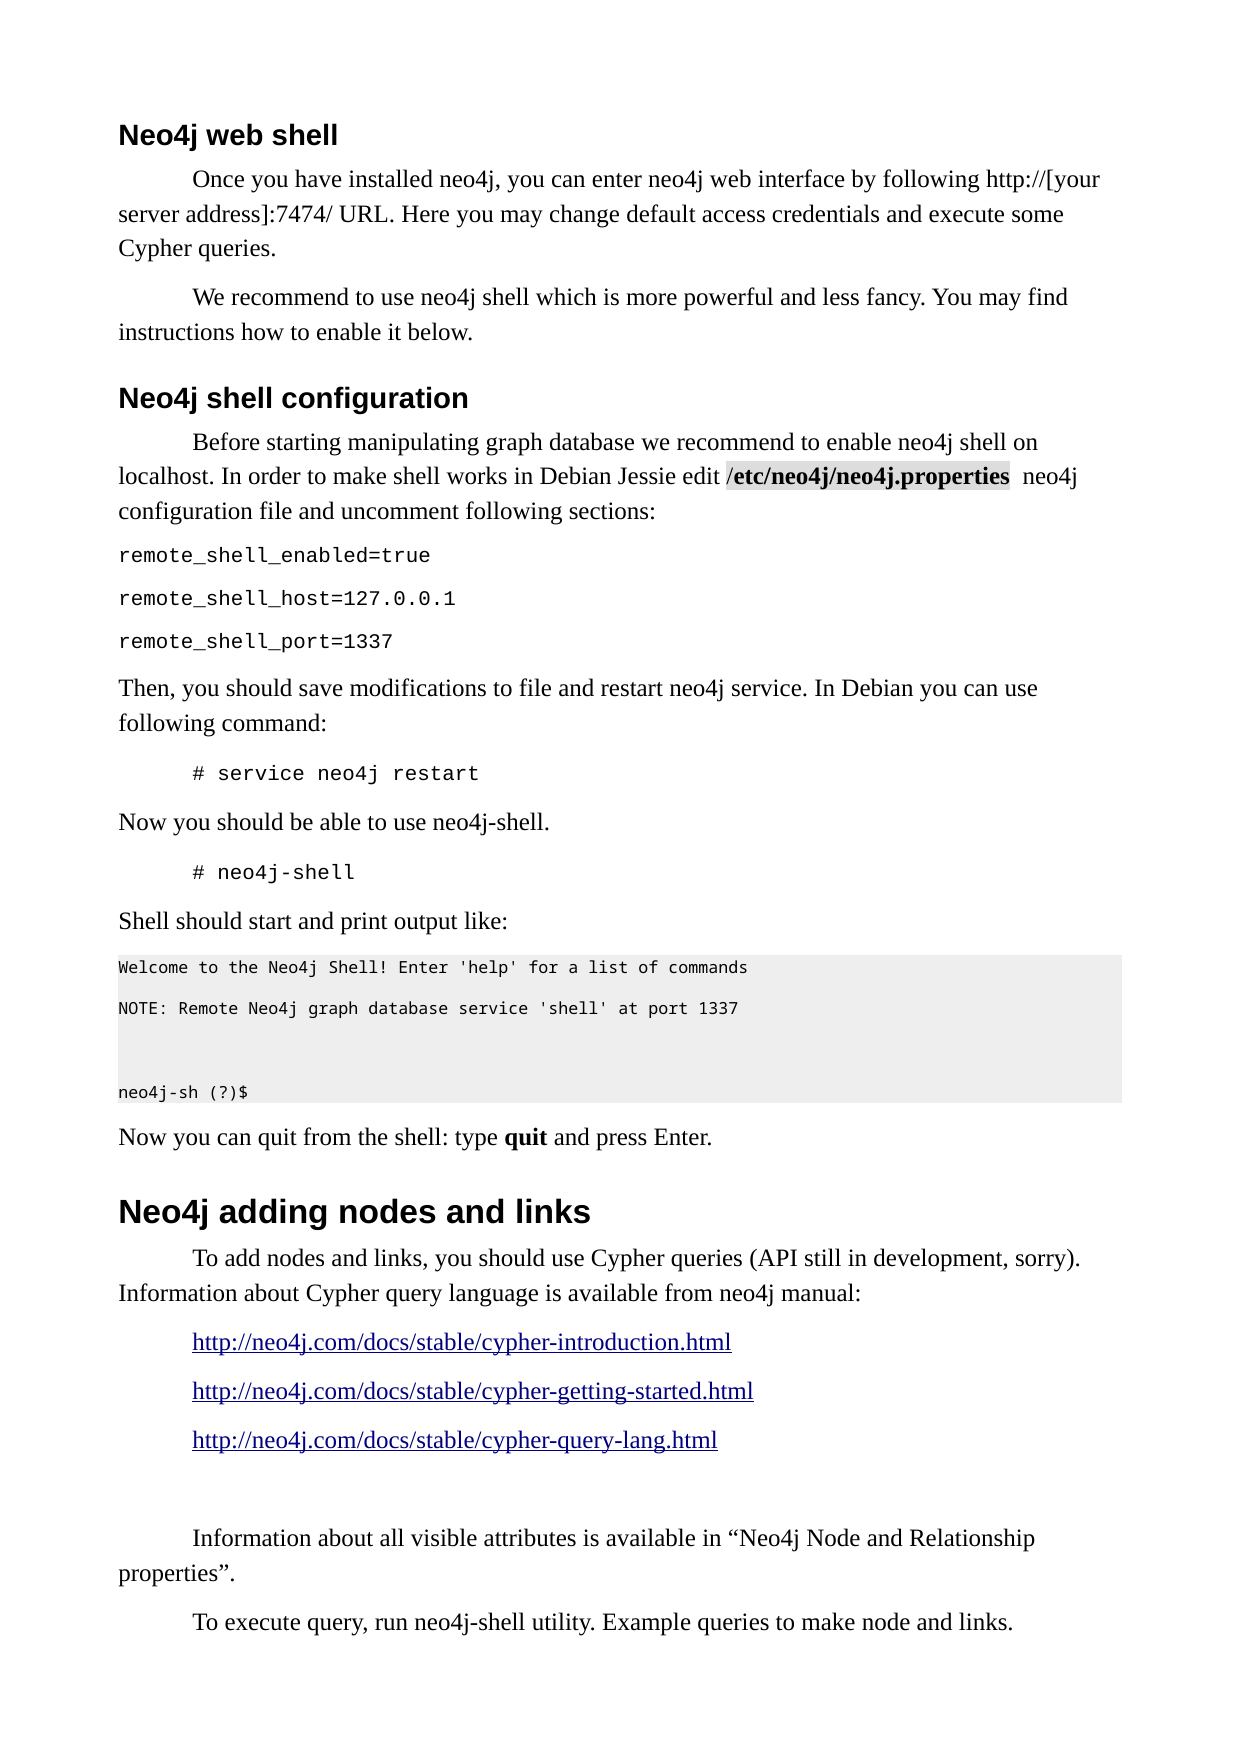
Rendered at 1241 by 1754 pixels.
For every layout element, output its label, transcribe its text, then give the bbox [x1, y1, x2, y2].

subtitle Neo4j adding nodes and links [118, 1192, 1122, 1231]
text Now you should be able to use neo4j-shell. [118, 807, 1122, 836]
text To execute query, run neo4j-shell utility. Example queries to make node and links. [118, 1607, 1122, 1635]
text Welcome to the Neo4j Shell! Enter 'help' for a list of commands [118, 955, 1122, 978]
text http://neo4j.com/docs/stable/cypher-introduction.html [118, 1327, 1122, 1356]
text # neo4j-shell [118, 856, 1122, 886]
text We recommend to use neo4j shell which is more powerful and less fancy. You may find instructions how to enable it below. [118, 282, 1122, 346]
text http://neo4j.com/docs/stable/cypher-query-lang.html [118, 1425, 1122, 1454]
text Information about all visible attributes is available in “Neo4j Node and Relationship properties”. [118, 1523, 1122, 1586]
text To add nodes and links, you should use Cypher queries (API still in development, sorry). Information about Cypher query language is available from neo4j manual: [118, 1243, 1122, 1307]
text Now you can quit from the shell: type quit and press Enter. [118, 1122, 1122, 1151]
text neo4j-sh (?)$ [118, 1081, 1122, 1103]
text remote_shell_port=1337 [118, 631, 1122, 654]
text # service neo4j restart [118, 757, 1122, 787]
text Once you have installed neo4j, you can enter neo4j web interface by following http://[your server address]:7474/ URL. Here you may change default access credentials and execute some Cypher queries. [118, 164, 1122, 262]
text http://neo4j.com/docs/stable/cypher-getting-started.html [118, 1376, 1122, 1405]
text Before starting manipulating graph database we recommend to enable neo4j shell on localhost. In order to make shell works in Debian Jessie edit /etc/neo4j/neo4j.properties neo4j configuration file and uncomment following sections: [118, 427, 1122, 524]
text Then, you should save modifications to file and restart neo4j service. In Debian you can use following command: [118, 673, 1122, 737]
text remote_shell_enabled=true [118, 545, 1122, 568]
text Shell should start and print output like: [118, 906, 1122, 935]
subtitle Neo4j shell configuration [118, 381, 1122, 414]
text remote_shell_host=127.0.0.1 [118, 588, 1122, 611]
text NOTE: Remote Neo4j graph database service 'shell' at port 1337 [118, 997, 1122, 1020]
subtitle Neo4j web shell [118, 118, 1122, 152]
